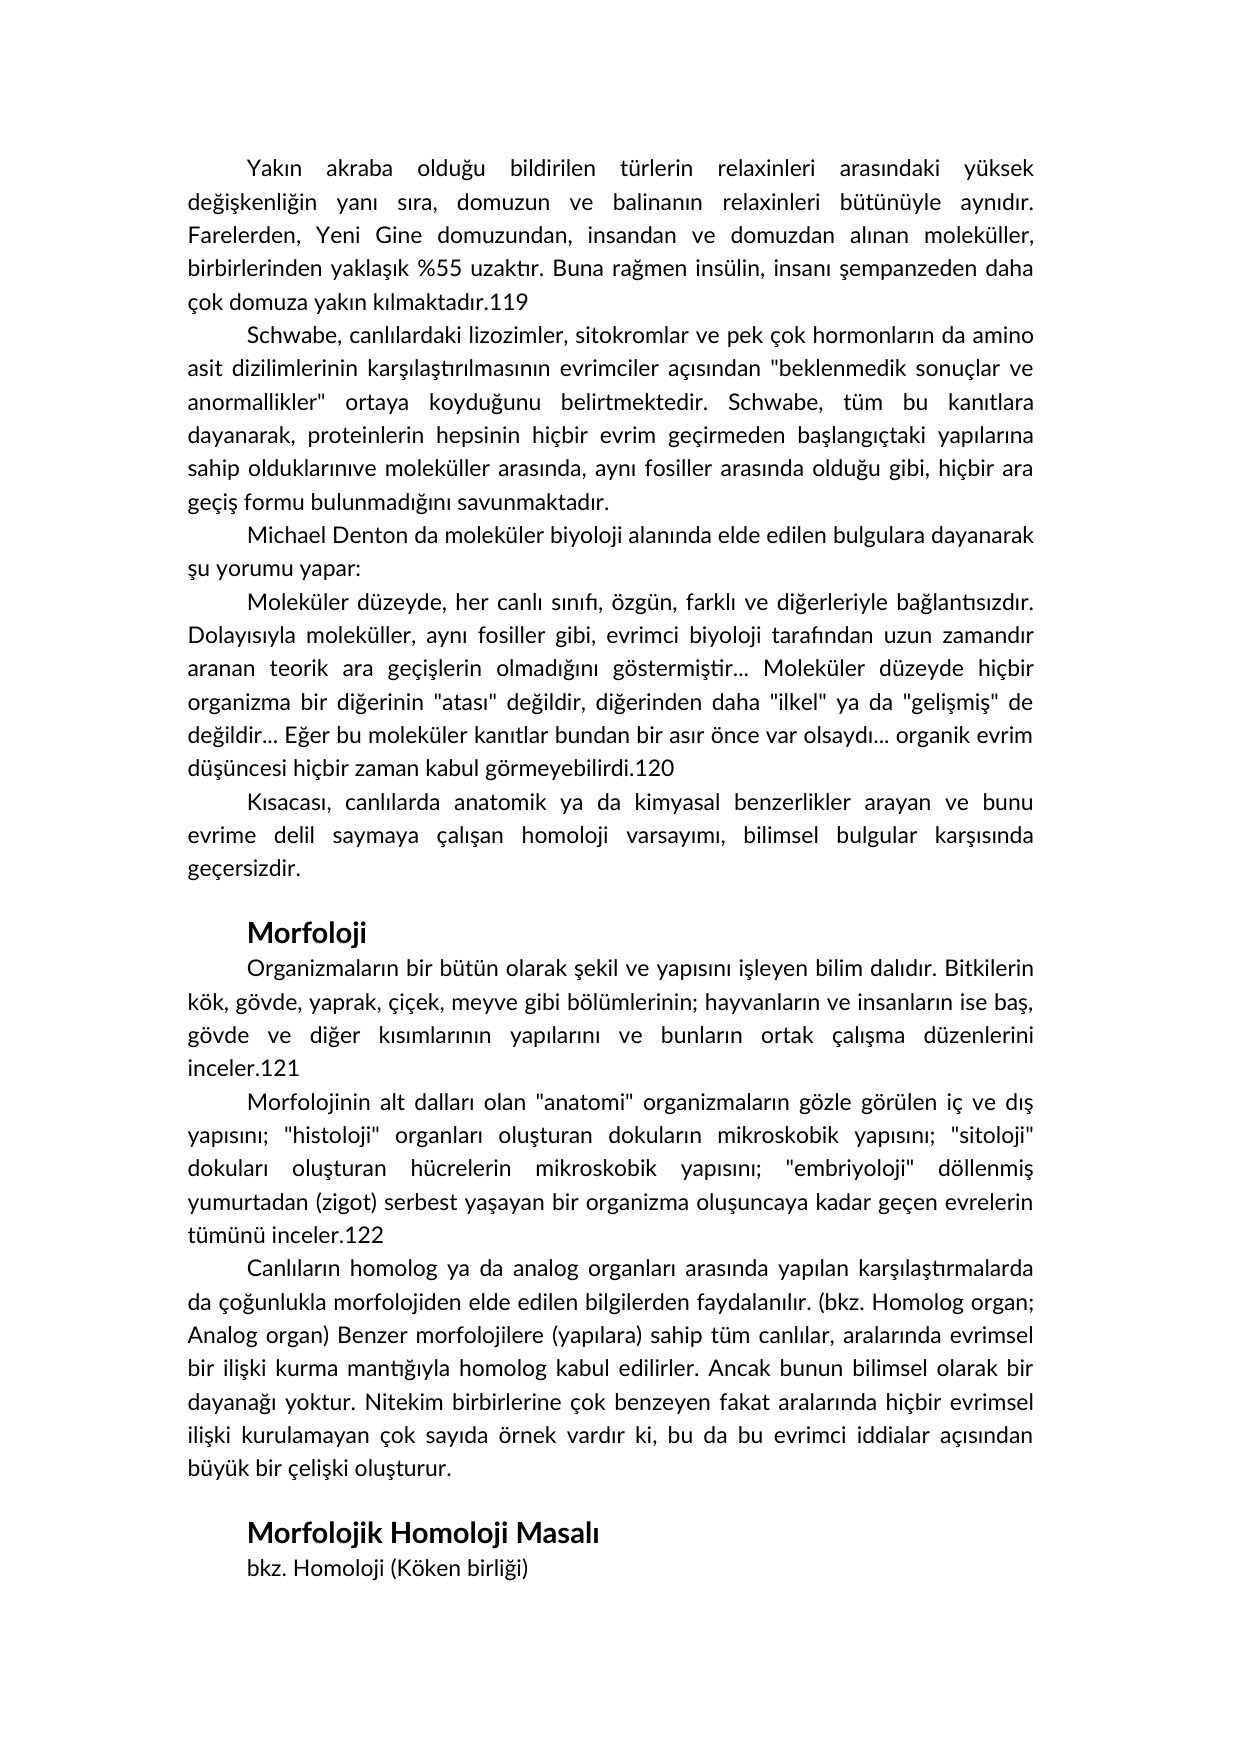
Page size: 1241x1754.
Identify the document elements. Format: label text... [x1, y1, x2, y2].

text Michael Denton da moleküler biyoloji alanında elde edilen bulgulara dayanarak şu yorumu yapar: [187, 517, 1035, 583]
subtitle Morfoloji [187, 917, 1035, 950]
text bkz. Homoloji (Köken birliği) [187, 1550, 1035, 1583]
text Canlıların homolog ya da analog organları arasında yapılan karşılaştırmalarda da çoğunlukla morfolojiden elde edilen bilgilerden faydalanılır. (bkz. Homolog organ; Analog organ) Benzer morfolojilere (yapılara) sahip tüm canlılar, aralarında evrimsel bir ilişki kurma mantığıyla homolog kabul edilirler. Ancak bunun bilimsel olarak bir dayanağı yoktur. Nitekim birbirlerine çok benzeyen fakat aralarında hiçbir evrimsel ilişki kurulamayan çok sayıda örnek vardır ki, bu da bu evrimci iddialar açısından büyük bir çelişki oluşturur. [187, 1250, 1035, 1483]
subtitle Morfolojik Homoloji Masalı [187, 1517, 1035, 1550]
text Kısacası, canlılarda anatomik ya da kimyasal benzerlikler arayan ve bunu evrime delil saymaya çalışan homoloji varsayımı, bilimsel bulgular karşısında geçersizdir. [187, 783, 1035, 883]
text Yakın akraba olduğu bildirilen türlerin relaxinleri arasındaki yüksek değişkenliğin yanı sıra, domuzun ve balinanın relaxinleri bütünüyle aynıdır. Farelerden, Yeni Gine domuzundan, insandan ve domuzdan alınan moleküller, birbirlerinden yaklaşık %55 uzaktır. Buna rağmen insülin, insanı şempanzeden daha çok domuza yakın kılmaktadır.119 [187, 150, 1035, 317]
text Moleküler düzeyde, her canlı sınıfı, özgün, farklı ve diğerleriyle bağlantısızdır. Dolayısıyla moleküller, aynı fosiller gibi, evrimci biyoloji tarafından uzun zamandır aranan teorik ara geçişlerin olmadığını göstermiştir... Moleküler düzeyde hiçbir organizma bir diğerinin "atası" değildir, diğerinden daha "ilkel" ya da "gelişmiş" de değildir... Eğer bu moleküler kanıtlar bundan bir asır önce var olsaydı... organik evrim düşüncesi hiçbir zaman kabul görmeyebilirdi.120 [187, 583, 1035, 783]
text Organizmaların bir bütün olarak şekil ve yapısını işleyen bilim dalıdır. Bitkilerin kök, gövde, yaprak, çiçek, meyve gibi bölümlerinin; hayvanların ve insanların ise baş, gövde ve diğer kısımlarının yapılarını ve bunların ortak çalışma düzenlerini inceler.121 [187, 950, 1035, 1083]
text Schwabe, canlılardaki lizozimler, sitokromlar ve pek çok hormonların da amino asit dizilimlerinin karşılaştırılmasının evrimciler açısından "beklenmedik sonuçlar ve anormallikler" ortaya koyduğunu belirtmektedir. Schwabe, tüm bu kanıtlara dayanarak, proteinlerin hepsinin hiçbir evrim geçirmeden başlangıçtaki yapılarına sahip olduklarınıve moleküller arasında, aynı fosiller arasında olduğu gibi, hiçbir ara geçiş formu bulunmadığını savunmaktadır. [187, 317, 1035, 517]
text Morfolojinin alt dalları olan "anatomi" organizmaların gözle görülen iç ve dış yapısını; "histoloji" organları oluşturan dokuların mikroskobik yapısını; "sitoloji" dokuları oluşturan hücrelerin mikroskobik yapısını; "embriyoloji" döllenmiş yumurtadan (zigot) serbest yaşayan bir organizma oluşuncaya kadar geçen evrelerin tümünü inceler.122 [187, 1083, 1035, 1250]
